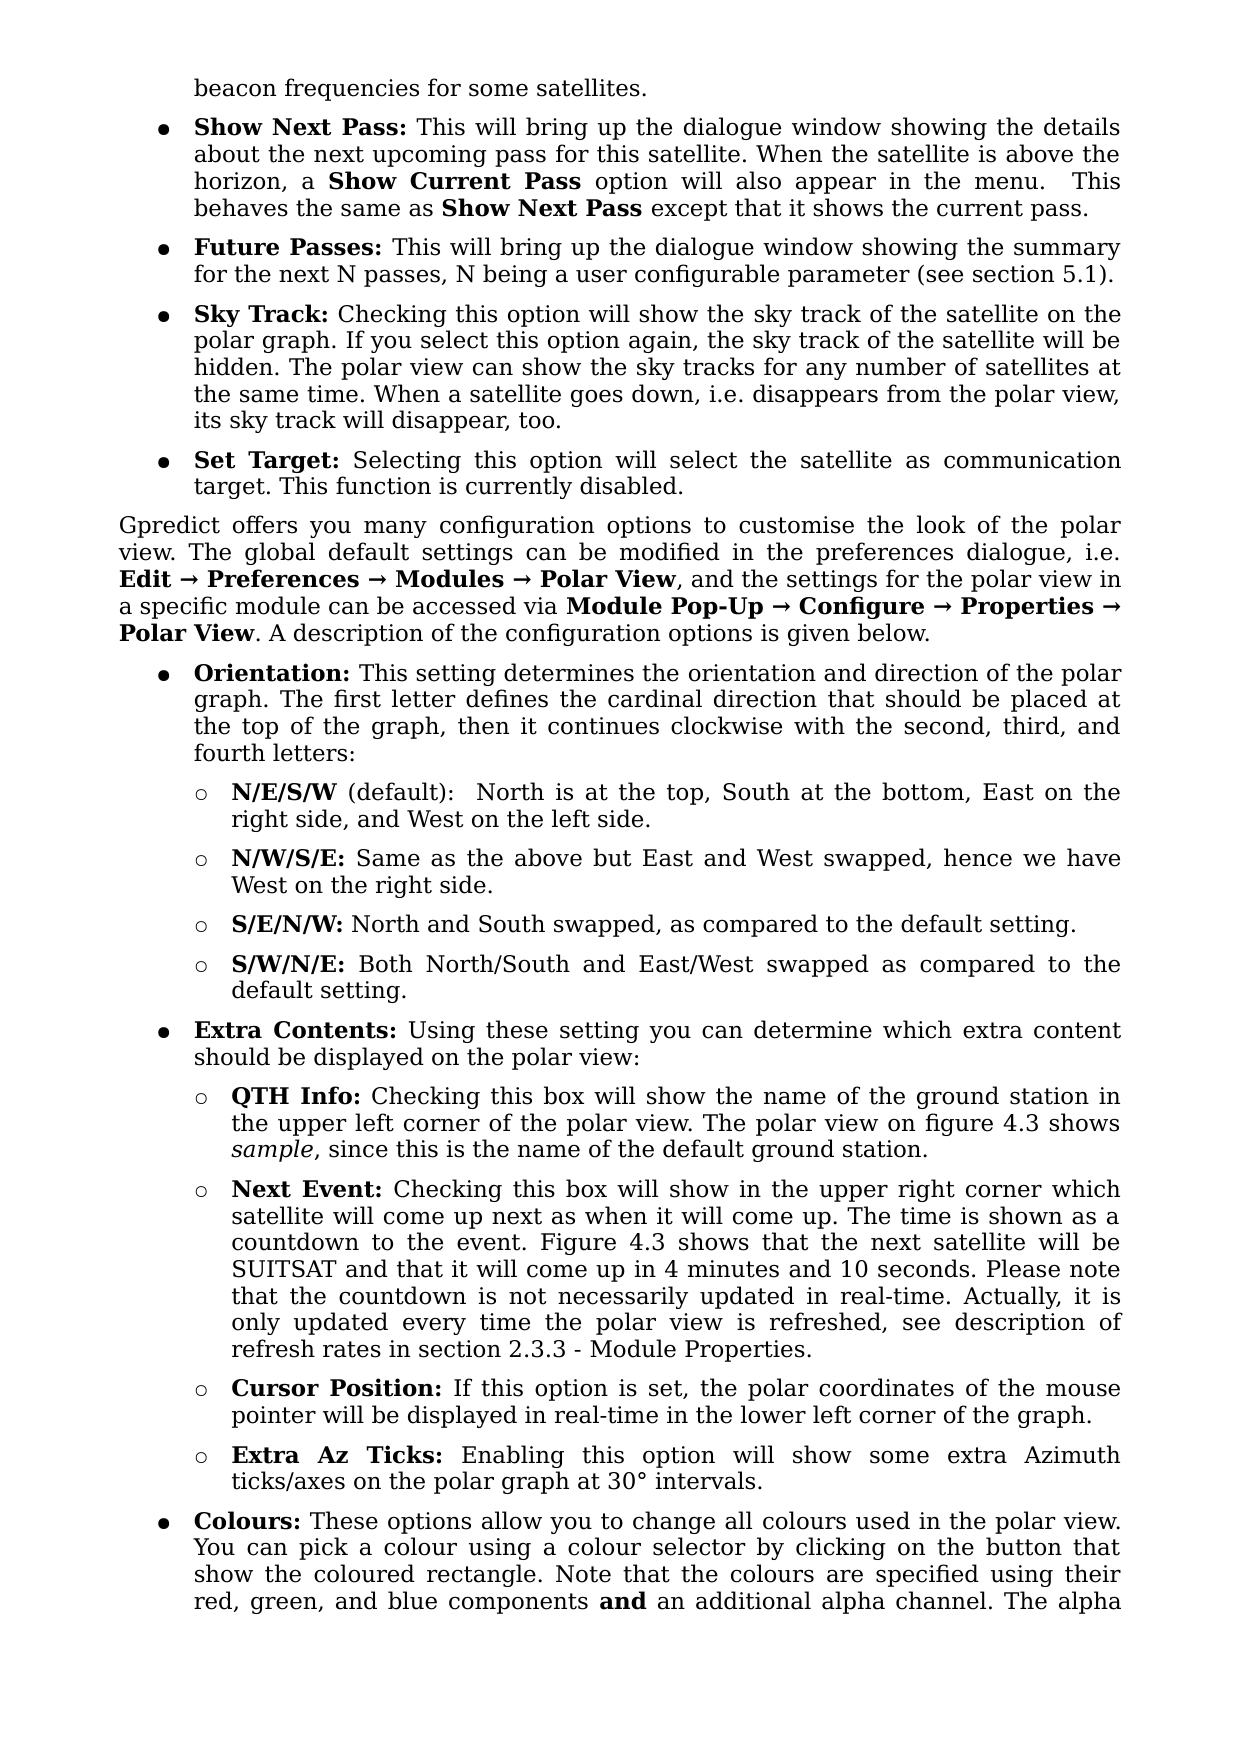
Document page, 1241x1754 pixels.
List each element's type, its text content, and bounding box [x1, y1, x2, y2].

list Sky Track: Checking this option will show the sky track of the satellite on the polar graph. If you select this option again, the sky track of the satellite will be hidden. The polar view can show the sky tracks for any number of satellites at the same time. When a satellite goes down, i.e. disappears from the polar view, its sky track will disappear, too. [156, 300, 1122, 434]
list Set Target: Selecting this option will select the satellite as communication target. This function is currently disabled. [156, 447, 1122, 500]
list Orientation: This setting determines the orientation and direction of the polar graph. The first letter defines the cardinal direction that should be placed at the top of the graph, then it continues clockwise with the second, third, and fourth letters: [156, 659, 1122, 766]
list beacon frequencies for some satellites. [156, 75, 1122, 102]
list S/E/N/W: North and South swapped, as compared to the default setting. [193, 911, 1122, 938]
list Cursor Position: If this option is set, the polar coordinates of the mouse pointer will be displayed in real-time in the lower left corner of the graph. [193, 1375, 1122, 1429]
list Show Next Pass: This will bring up the dialogue window showing the details about the next upcoming pass for this satellite. When the satellite is above the horizon, a Show Current Pass option will also appear in the menu. This behaves the same as Show Next Pass except that it shows the current pass. [156, 114, 1122, 222]
list Future Passes: This will bring up the dialogue window showing the summary for the next N passes, N being a user configurable parameter (see section 5.1). [156, 234, 1122, 288]
list Extra Az Ticks: Enabling this option will show some extra Azimuth ticks/axes on the polar graph at 30° intervals. [193, 1441, 1122, 1495]
list Extra Contents: Using these setting you can determine which extra content should be displayed on the polar view: [156, 1017, 1122, 1071]
list N/E/S/W (default): North is at the top, South at the bottom, East on the right side, and West on the left side. [193, 779, 1122, 833]
text Gpredict offers you many configuration options to customise the look of the polar view. The global default settings can be modified in the preferences dialogue, i.e. Edit → Preferences → Modules → Polar View, and the settings for the polar view in a specific module can be accessed via Module Pop-Up → Configure → Properties → Polar View. A description of the configuration options is given below. [118, 513, 1122, 647]
list N/W/S/E: Same as the above but East and West swapped, hence we have West on the right side. [193, 845, 1122, 899]
list Colours: These options allow you to change all colours used in the polar view. You can pick a colour using a colour selector by clicking on the button that show the coloured rectangle. Note that the colours are specified using their red, green, and blue components and an additional alpha channel. The alpha [156, 1508, 1122, 1615]
list S/W/N/E: Both North/South and East/West swapped as compared to the default setting. [193, 951, 1122, 1004]
list Next Event: Checking this box will show in the upper right corner which satellite will come up next as when it will come up. The time is shown as a countdown to the event. Figure 4.3 shows that the next satellite will be SUITSAT and that it will come up in 4 minutes and 10 seconds. Please note that the countdown is not necessarily updated in real-time. Actually, it is only updated every time the polar view is refreshed, see description of refresh rates in section 2.3.3 - Module Properties. [193, 1176, 1122, 1363]
list QTH Info: Checking this box will show the name of the ground station in the upper left corner of the polar view. The polar view on figure 4.3 shows sample, since this is the name of the default ground station. [193, 1083, 1122, 1163]
